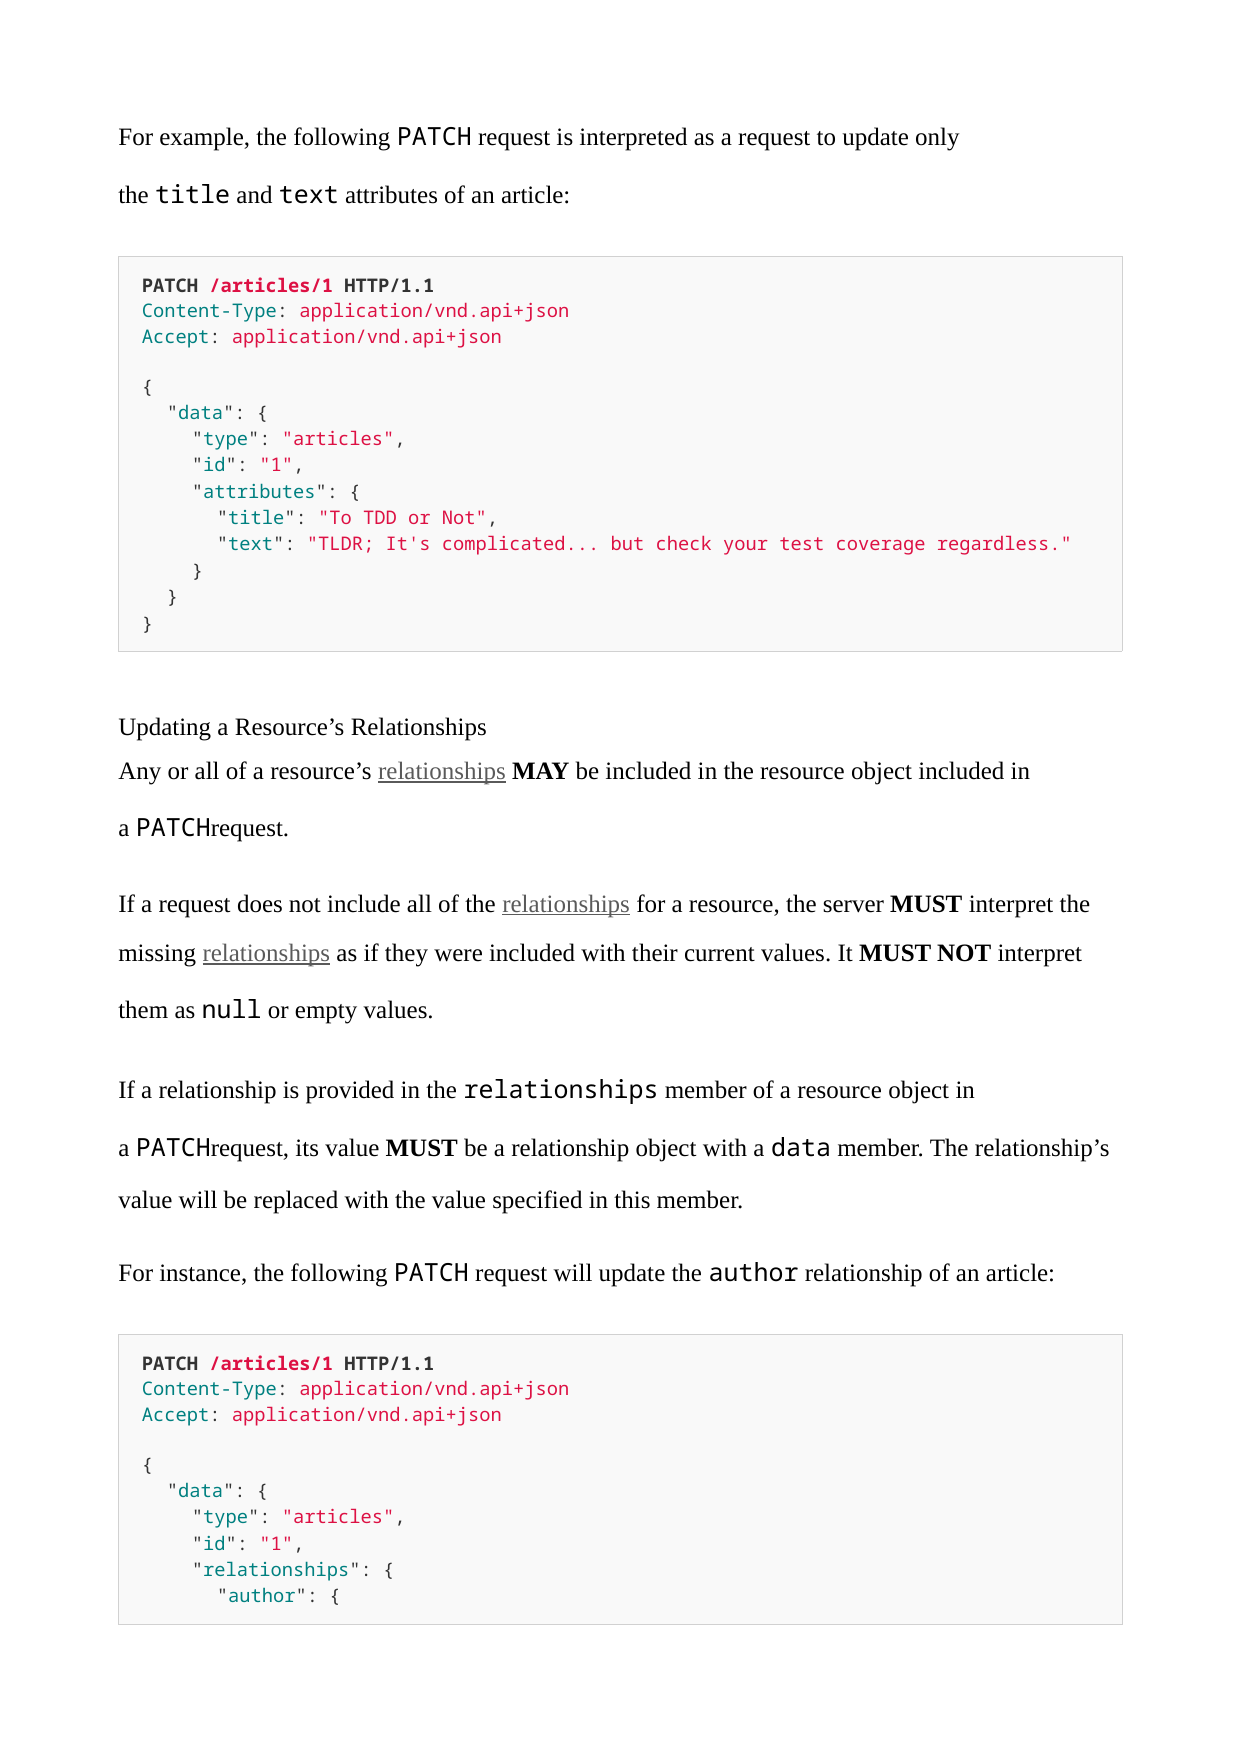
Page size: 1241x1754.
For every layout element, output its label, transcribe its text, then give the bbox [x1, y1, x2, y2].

text } [456, 541, 462, 549]
text { [119, 358, 1122, 383]
text Any or all of a resource’s relationships MAY be included in the resource object included in a PATCHrequest. [118, 756, 1122, 844]
text } [119, 541, 1122, 568]
text "id": "1", [119, 436, 1122, 462]
text Content-Type: application/vnd.api+json [119, 1360, 1122, 1385]
text } [343, 541, 349, 549]
text "data": { [119, 1461, 1122, 1488]
text } [613, 541, 618, 549]
text "title": "To TDD or Not", [119, 489, 1122, 515]
text Accept: application/vnd.api+json [119, 307, 1122, 333]
text } [119, 594, 1122, 651]
text If a relationship is provided in the relationships member of a resource object in a PATCHrequest, its value MUST be a relationship object with a data member. The relationship’s value will be replaced with the value specified in this member. [118, 1071, 1122, 1214]
text } [119, 568, 1122, 594]
text "type": "articles", [119, 409, 1122, 436]
text } [849, 541, 855, 549]
text PATCH /articles/1 HTTP/1.1 [119, 1335, 1122, 1360]
text "type": "articles", [119, 1488, 1122, 1514]
text "text": "TLDR; It's complicated... but check your test coverage regardless." [119, 515, 1122, 541]
text } [962, 541, 967, 549]
text "id": "1", [119, 1514, 1122, 1540]
text For example, the following PATCH request is interpreted as a request to update only the title and text attributes of an article: [118, 118, 1122, 211]
text Accept: application/vnd.api+json [119, 1385, 1122, 1411]
subtitle Updating a Resource’s Relationships [118, 712, 1122, 741]
text } [737, 541, 743, 549]
text PATCH /articles/1 HTTP/1.1 [119, 257, 1122, 282]
text If a request does not include all of the relationships for a resource, the server MUST interpret the missing relationships as if they were included with their current values. It MUST NOT interpret them as null or empty values. [118, 889, 1122, 1026]
text { [119, 1436, 1122, 1461]
text "attributes": { [119, 462, 1122, 489]
text Content-Type: application/vnd.api+json [119, 282, 1122, 307]
text "relationships": { [119, 1540, 1122, 1567]
text For instance, the following PATCH request will update the author relationship of an article: [118, 1255, 1122, 1289]
text "data": { [119, 383, 1122, 409]
text } [906, 541, 911, 549]
text "author": { [119, 1567, 1122, 1624]
